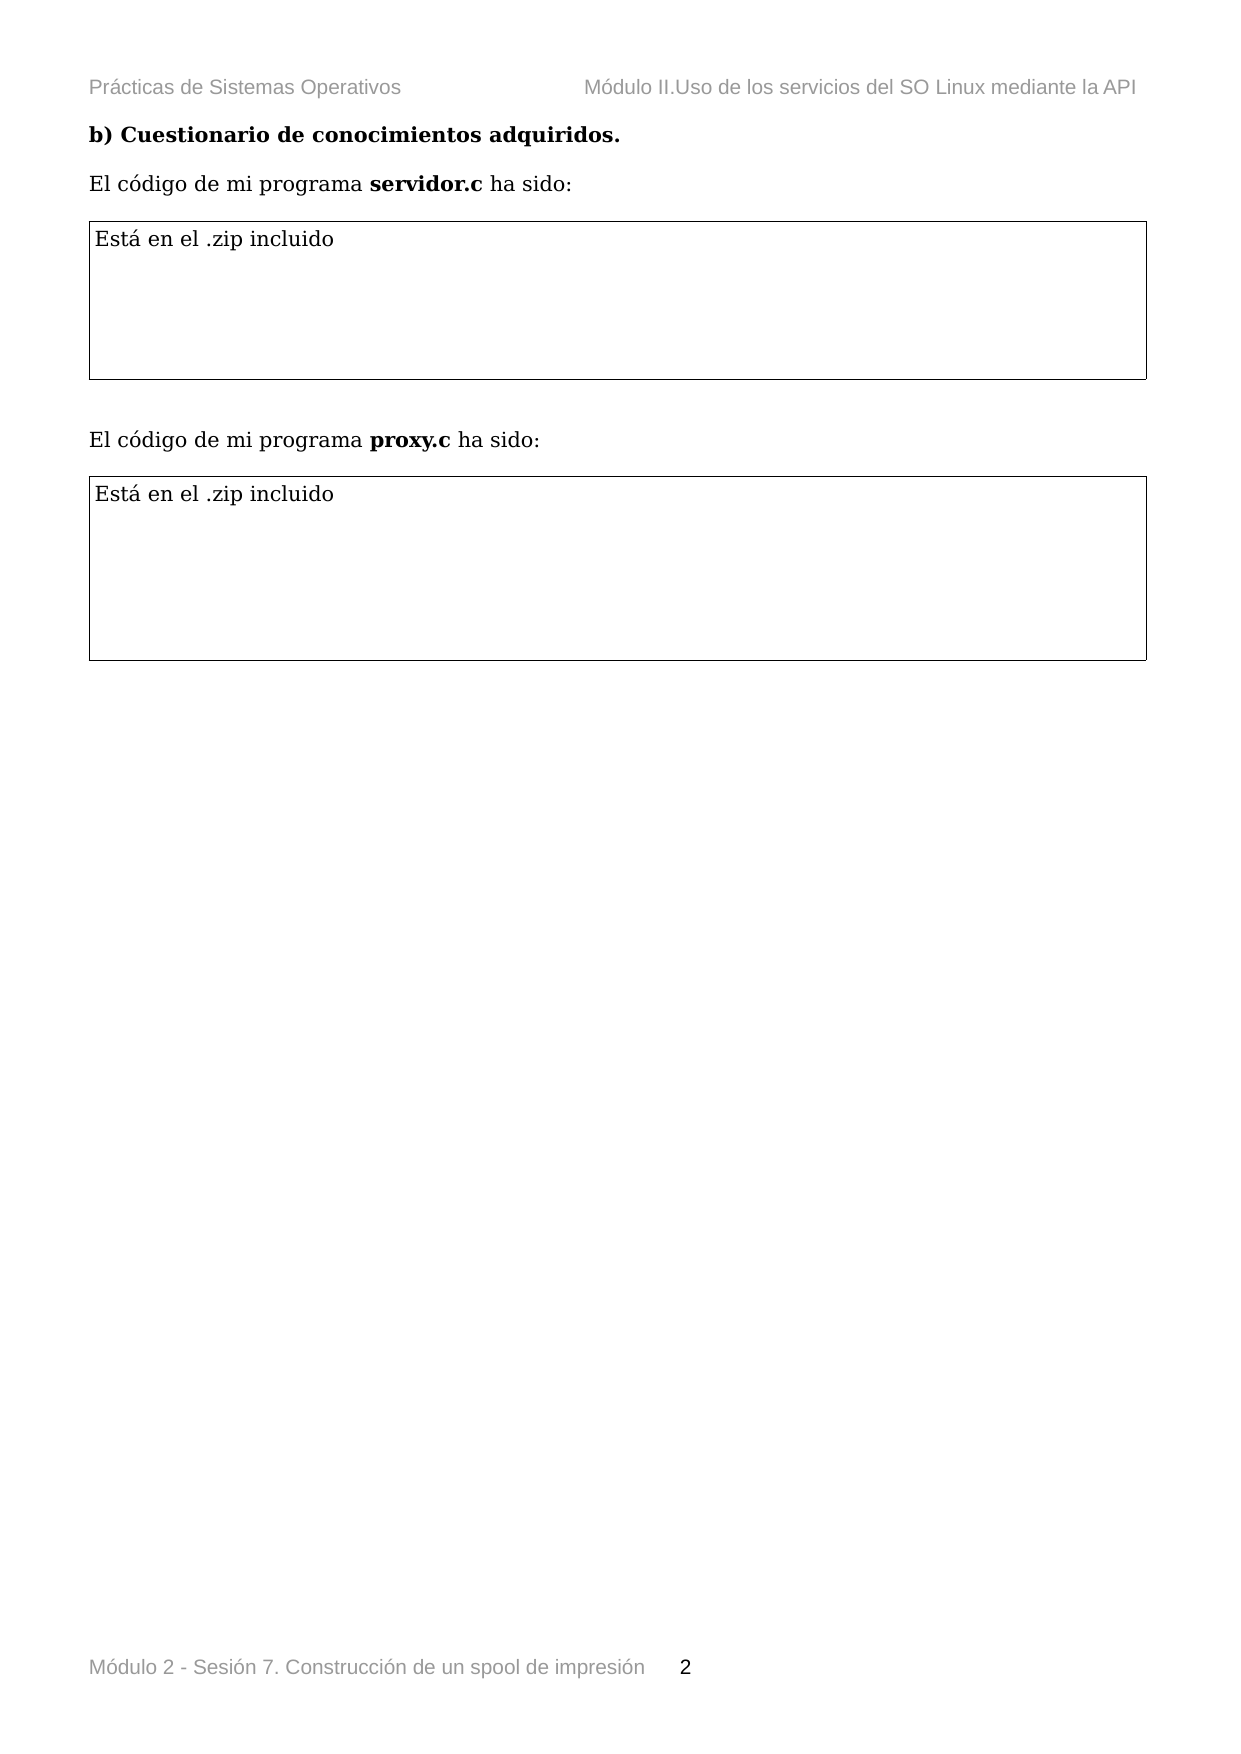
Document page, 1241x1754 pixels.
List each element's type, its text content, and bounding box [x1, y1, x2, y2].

text b) Cuestionario de conocimientos adquiridos. [89, 123, 1146, 148]
table_header Está en el .zip incluido [90, 222, 1146, 379]
text El código de mi programa servidor.c ha sido: [89, 172, 1146, 197]
table_header Está en el .zip incluido [90, 477, 1146, 660]
text El código de mi programa proxy.c ha sido: [89, 427, 1146, 452]
